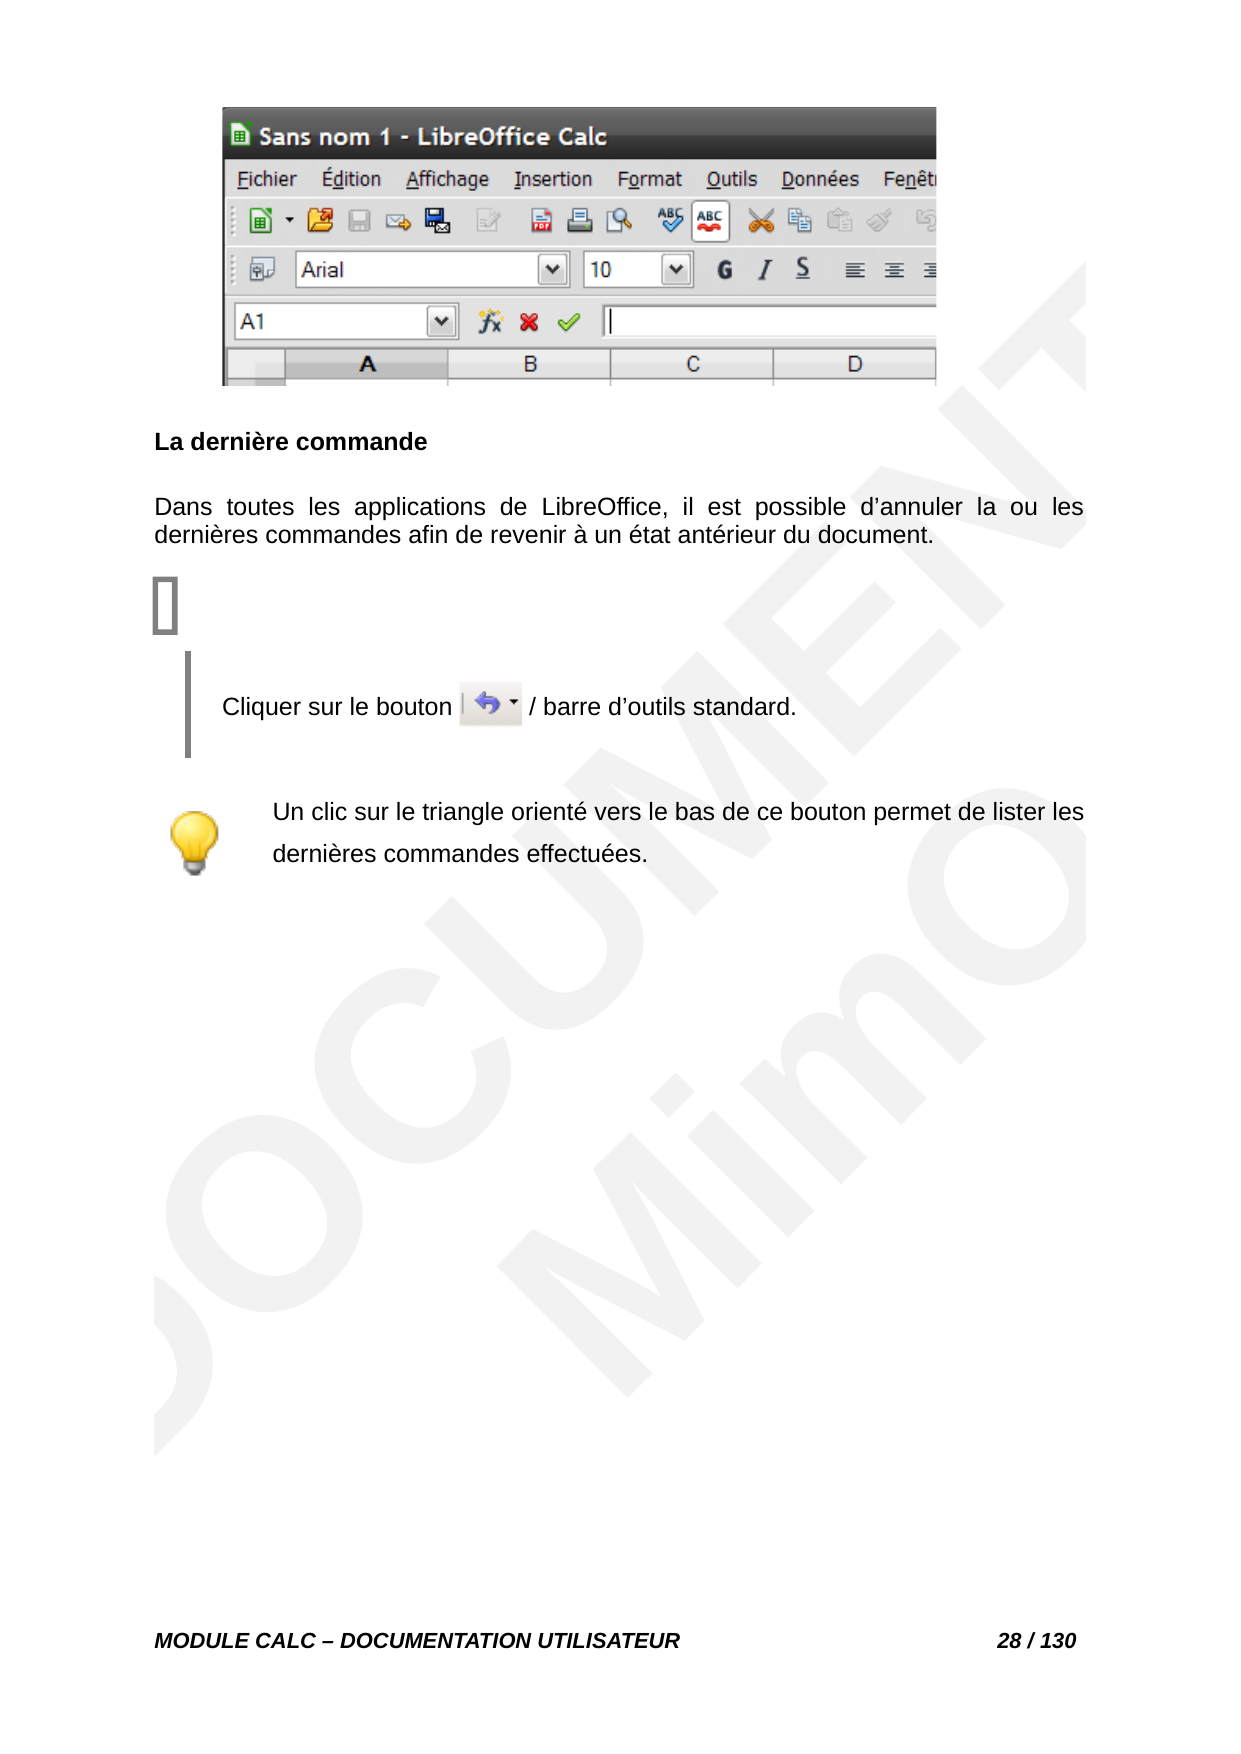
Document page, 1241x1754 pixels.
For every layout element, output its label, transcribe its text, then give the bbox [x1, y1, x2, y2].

text 8 [151, 548, 1086, 651]
text Un clic sur le triangle orienté vers le bas de ce bouton permet de lister les dernières commandes effectuées. [272, 798, 1086, 868]
text La dernière commande [154, 427, 1086, 457]
picture [222, 107, 937, 386]
picture [161, 810, 229, 878]
text Cliquer sur le bouton / barre d’outils standard. [191, 651, 1086, 758]
text Dans toutes les applications de LibreOffice, il est possible d’annuler la ou les dernières commandes afin de revenir à un état antérieur du document. [154, 493, 1086, 548]
picture [459, 682, 523, 727]
